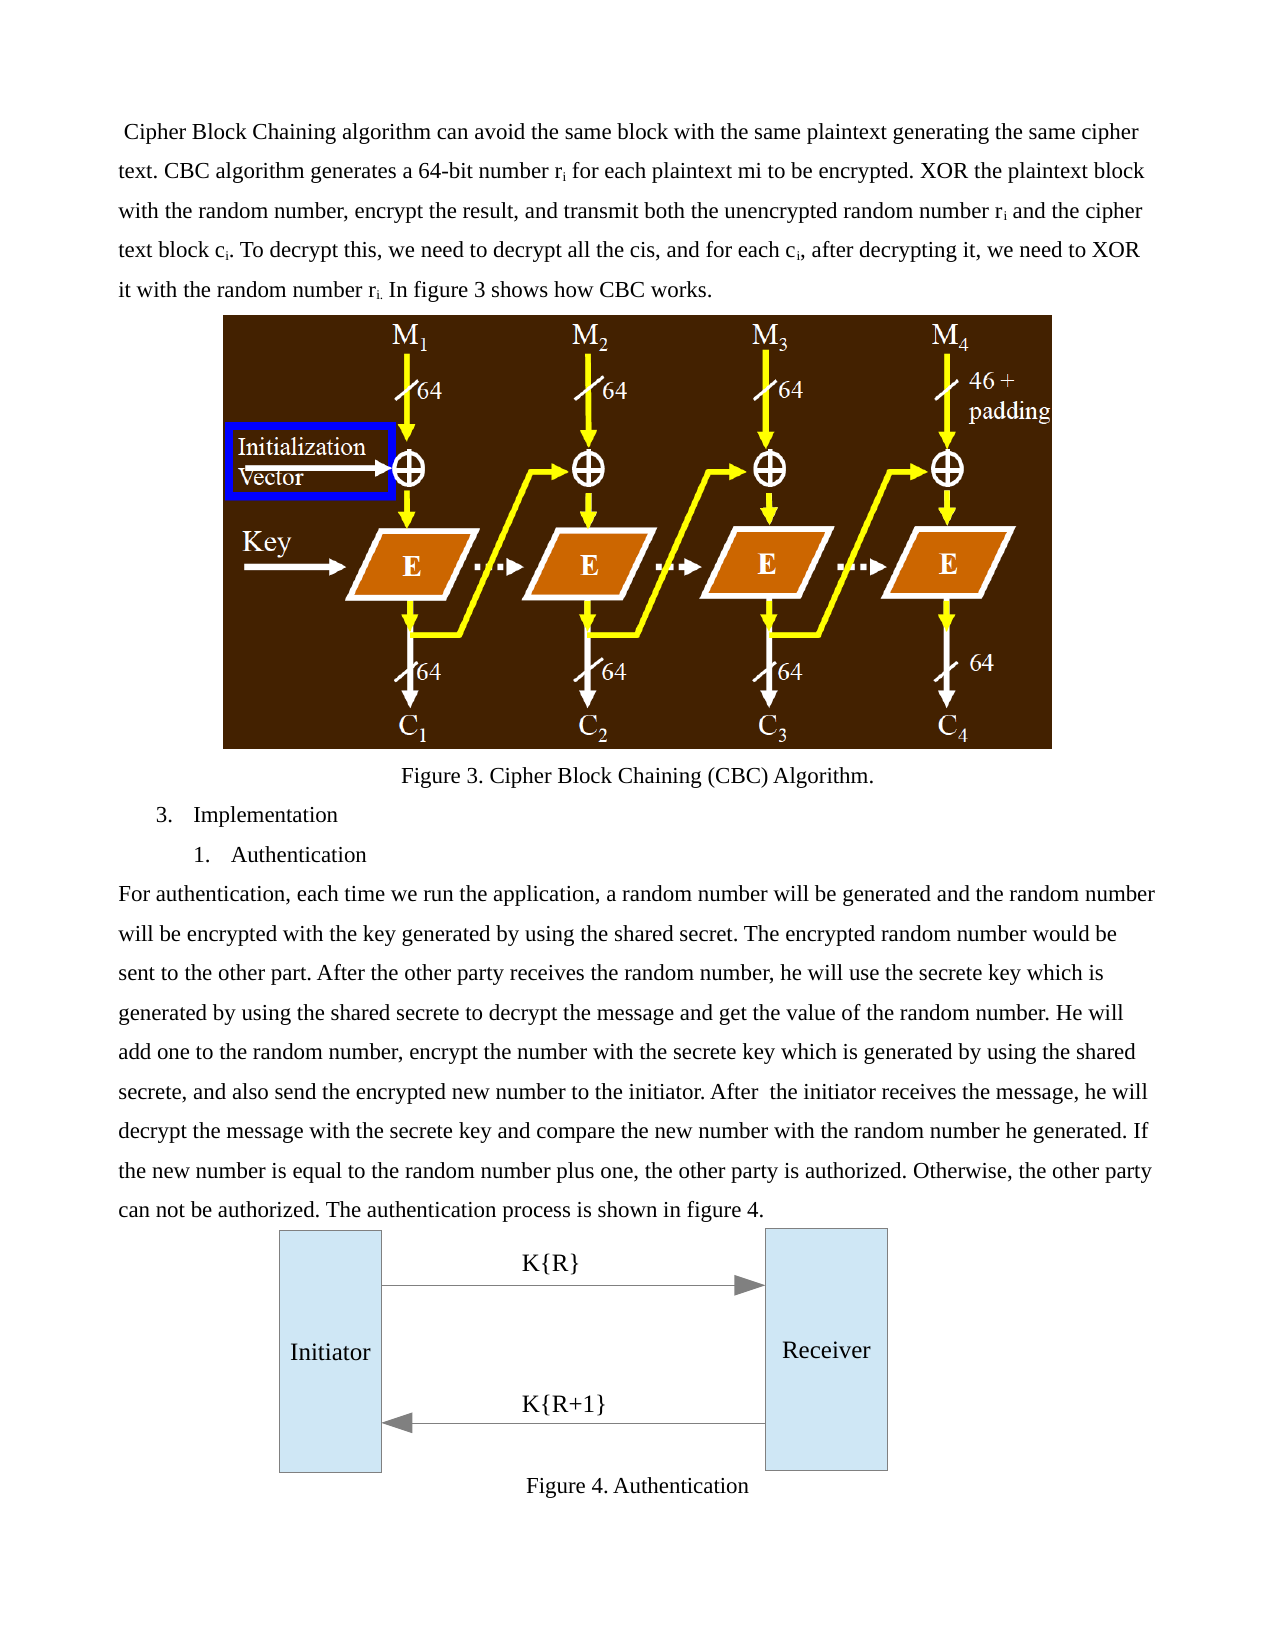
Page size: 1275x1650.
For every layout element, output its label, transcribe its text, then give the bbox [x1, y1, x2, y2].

text Figure 3. Cipher Block Chaining (CBC) Algorithm. [118, 316, 1157, 788]
picture [222, 315, 1053, 749]
text Figure 4. Authentication [118, 1473, 1157, 1499]
text For authentication, each time we run the application, a random number will be generated and the random number will be encrypted with the key generated by using the shared secret. The encrypted random number would be sent to the other part. After the other party receives the random number, he will use the secrete key which is generated by using the shared secrete to decrypt the message and get the value of the random number. He will add one to the random number, encrypt the number with the secrete key which is generated by using the shared secrete, and also send the encrypted new number to the initiator. After the initiator receives the message, he will decrypt the message with the secrete key and compare the new number with the random number he generated. If the new number is equal to the random number plus one, the other party is authorized. Otherwise, the other party can not be authorized. The authentication process is shown in figure 4. [118, 880, 1157, 1223]
list Implementation [156, 801, 1157, 828]
list Authentication [193, 841, 1157, 867]
text Cipher Block Chaining algorithm can avoid the same block with the same plaintext generating the same cipher text. CBC algorithm generates a 64-bit number ri for each plaintext mi to be encrypted. XOR the plaintext block with the random number, encrypt the result, and transmit both the unencrypted random number ri and the cipher text block ci. To decrypt this, we need to decrypt all the cis, and for each ci, after decrypting it, we need to XOR it with the random number ri. In figure 3 shows how CBC works. [118, 118, 1157, 302]
